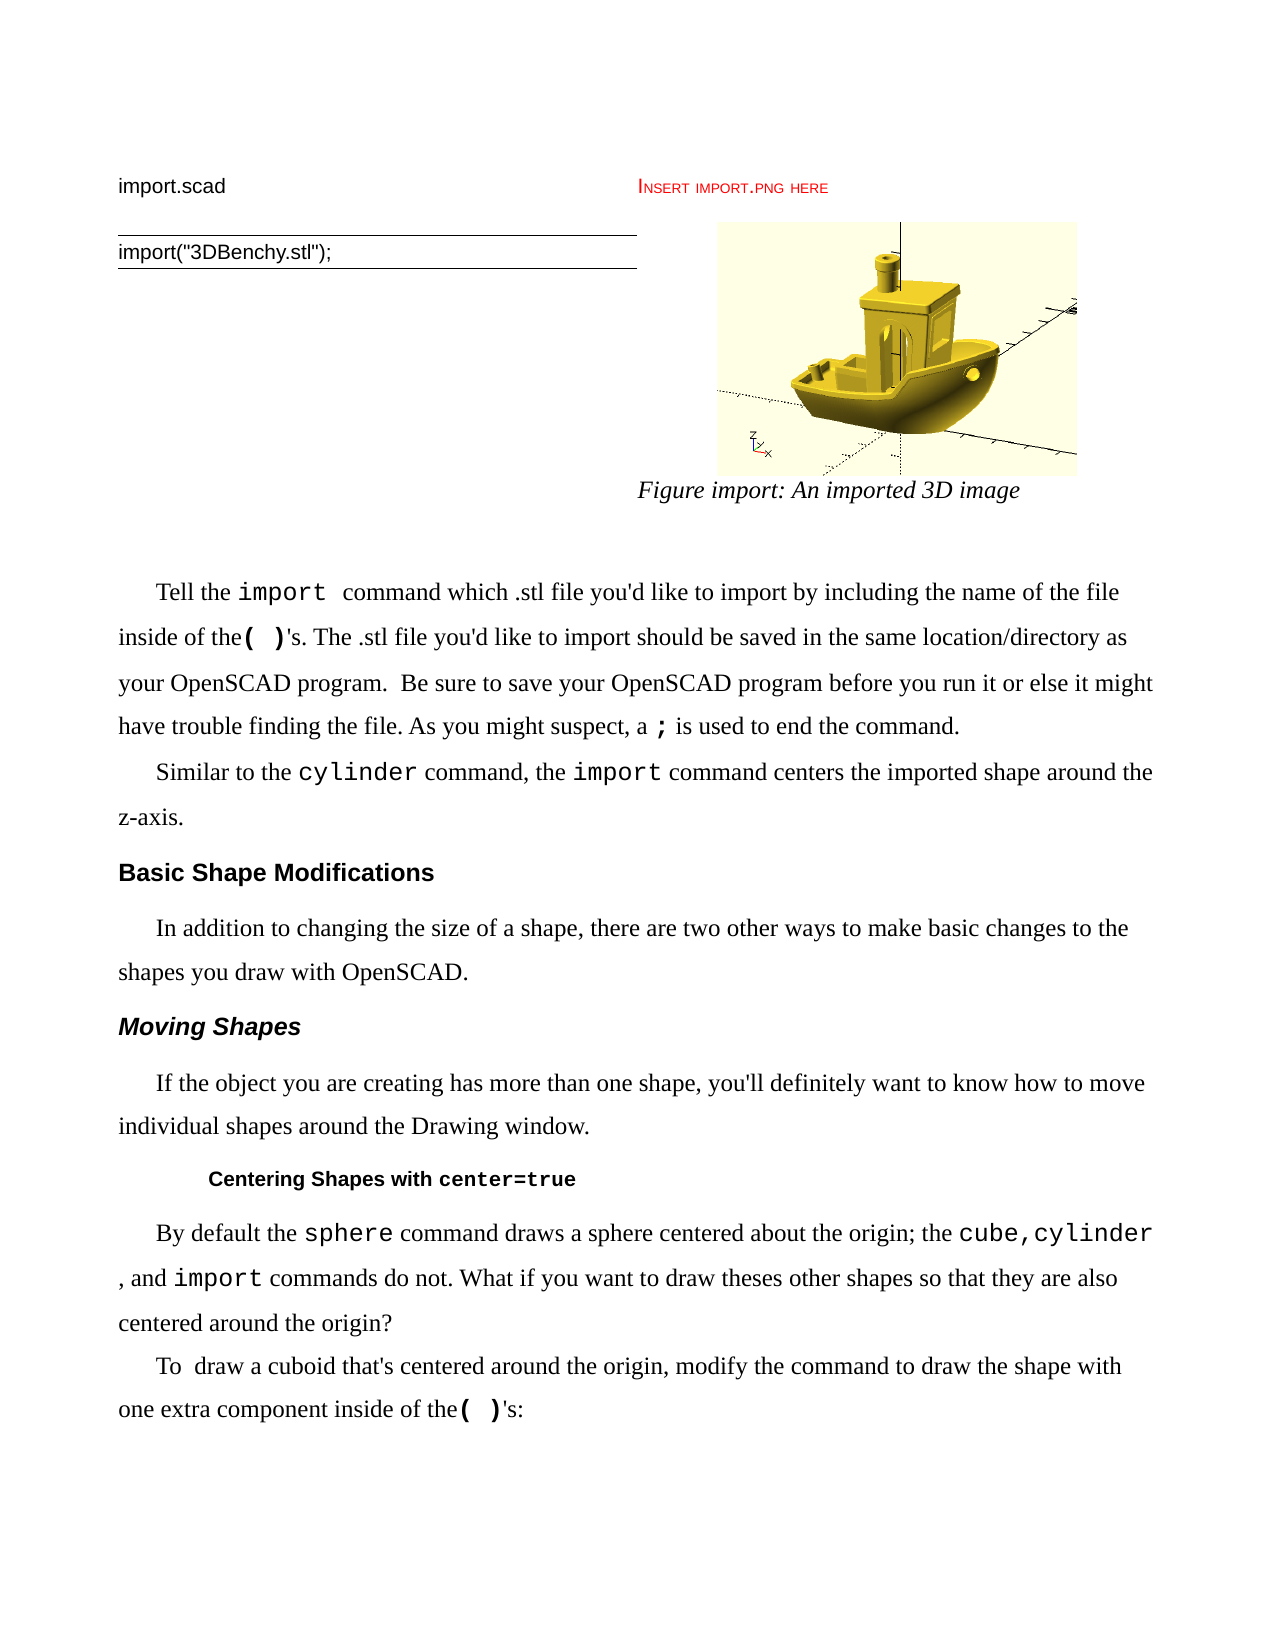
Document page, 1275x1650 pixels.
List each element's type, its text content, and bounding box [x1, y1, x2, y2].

subtitle Basic Shape Modifications [118, 858, 1157, 887]
text Tell the import command which .stl file you'd like to import by including the name of the file inside of the( )'s. The .stl file you'd like to import should be saved in the same location/directory as your OpenSCAD program. Be sure to save your OpenSCAD program before you run it or else it might have trouble finding the file. As you might suspect, a ; is used to end the command. [118, 577, 1157, 742]
table_header import("3DBenchy.stl"); [118, 236, 637, 268]
text In addition to changing the size of a shape, there are two other ways to make basic changes to the shapes you draw with OpenSCAD. [118, 913, 1157, 985]
picture [717, 222, 1077, 476]
text By default the sphere command draws a sphere centered about the origin; the cube,cylinder , and import commands do not. What if you want to draw theses other shapes so that they are also centered around the origin? [118, 1218, 1157, 1337]
subtitle Centering Shapes with center=true [118, 1167, 1157, 1192]
table_header import.scad [118, 161, 637, 235]
text Similar to the cylinder command, the import command centers the imported shape around the z-axis. [118, 757, 1157, 831]
subtitle Moving Shapes [118, 1012, 1157, 1041]
table_header [118, 269, 637, 516]
text To draw a cuboid that's centered around the origin, modify the command to draw the shape with one extra component inside of the( )'s: [118, 1351, 1157, 1425]
text If the object you are creating has more than one shape, you'll definitely want to know how to move individual shapes around the Drawing window. [118, 1068, 1157, 1140]
table_header Insert import.png here Figure import: An imported 3D image [638, 161, 1157, 516]
